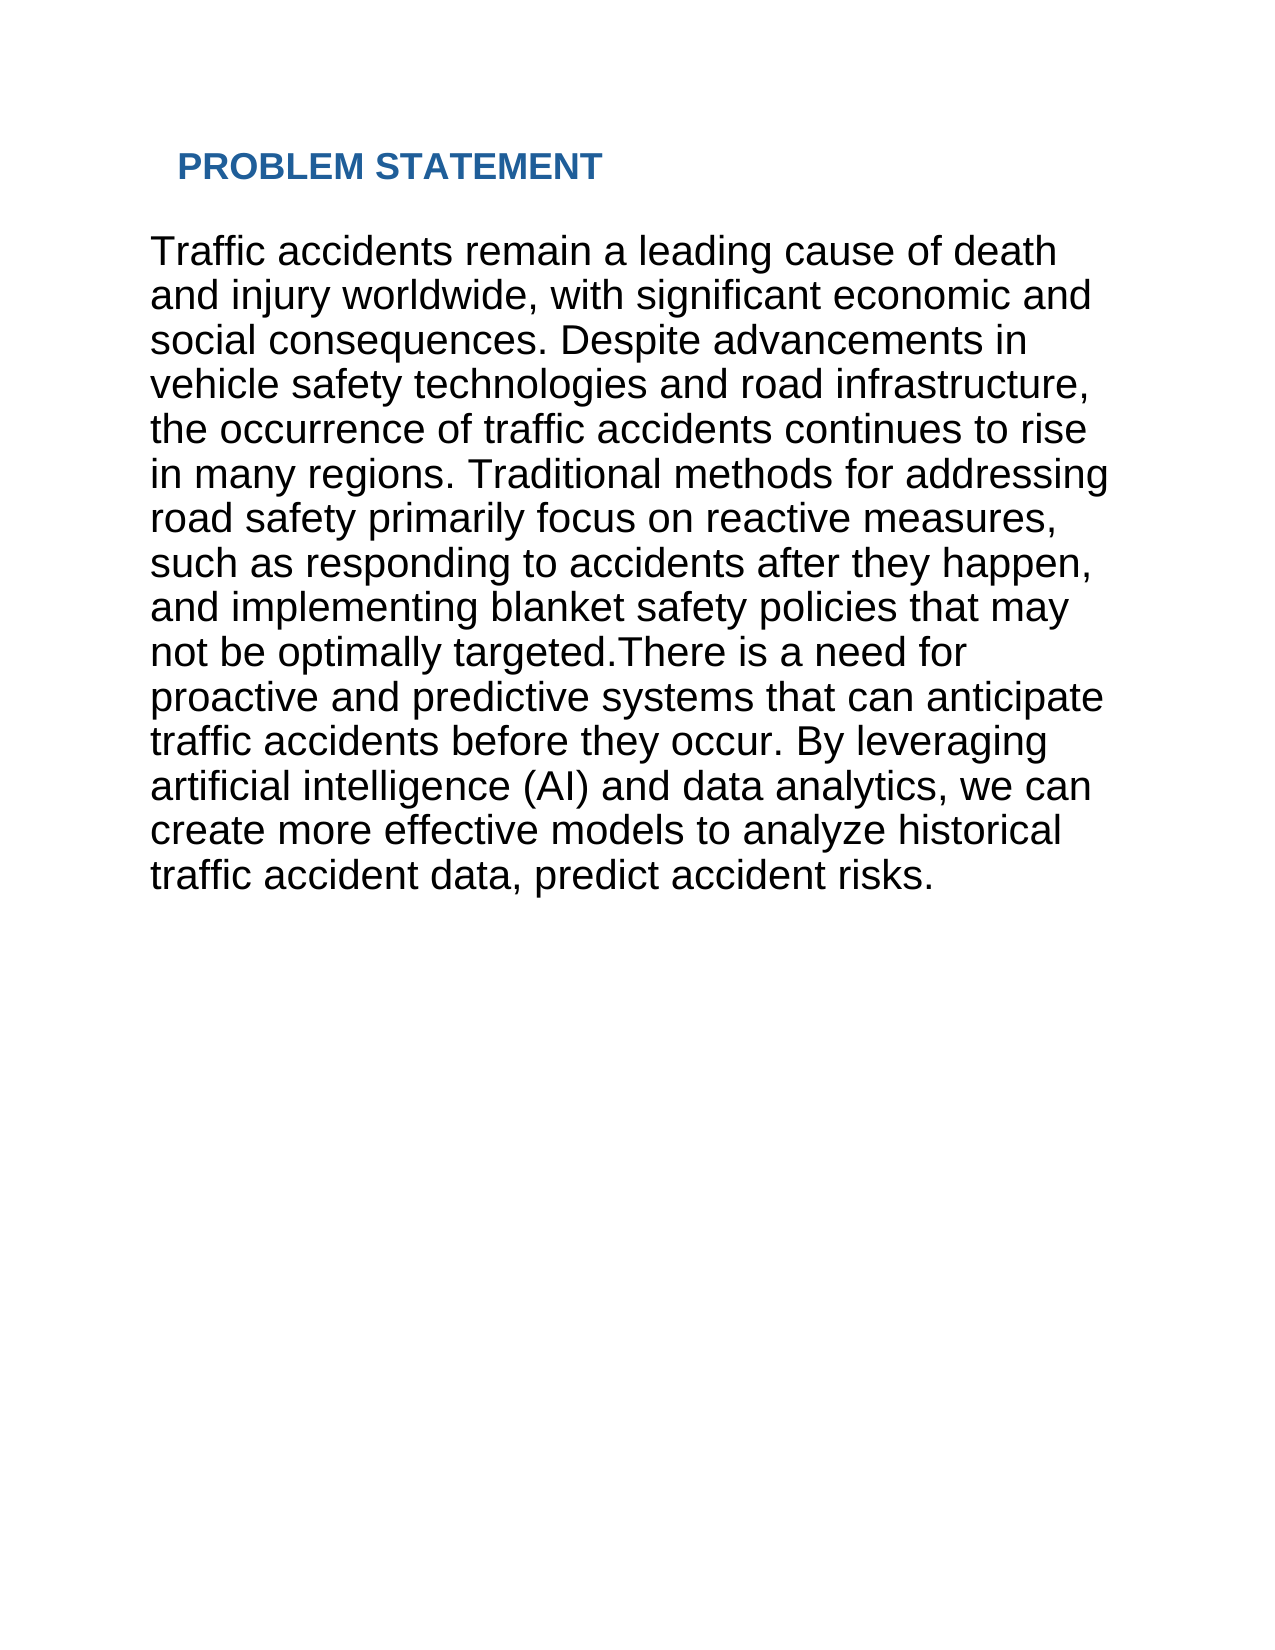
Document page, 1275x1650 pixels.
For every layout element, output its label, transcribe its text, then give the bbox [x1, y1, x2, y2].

text Traffic accidents remain a leading cause of death and injury worldwide, with significant economic and social consequences. Despite advancements in vehicle safety technologies and road infrastructure, the occurrence of traffic accidents continues to rise in many regions. Traditional methods for addressing road safety primarily focus on reactive measures, such as responding to accidents after they happen, and implementing blanket safety policies that may not be optimally targeted.There is a need for proactive and predictive systems that can anticipate traffic accidents before they occur. By leveraging artificial intelligence (AI) and data analytics, we can create more effective models to analyze historical traffic accident data, predict accident risks. [150, 229, 1118, 898]
subtitle PROBLEM STATEMENT [177, 144, 1133, 188]
